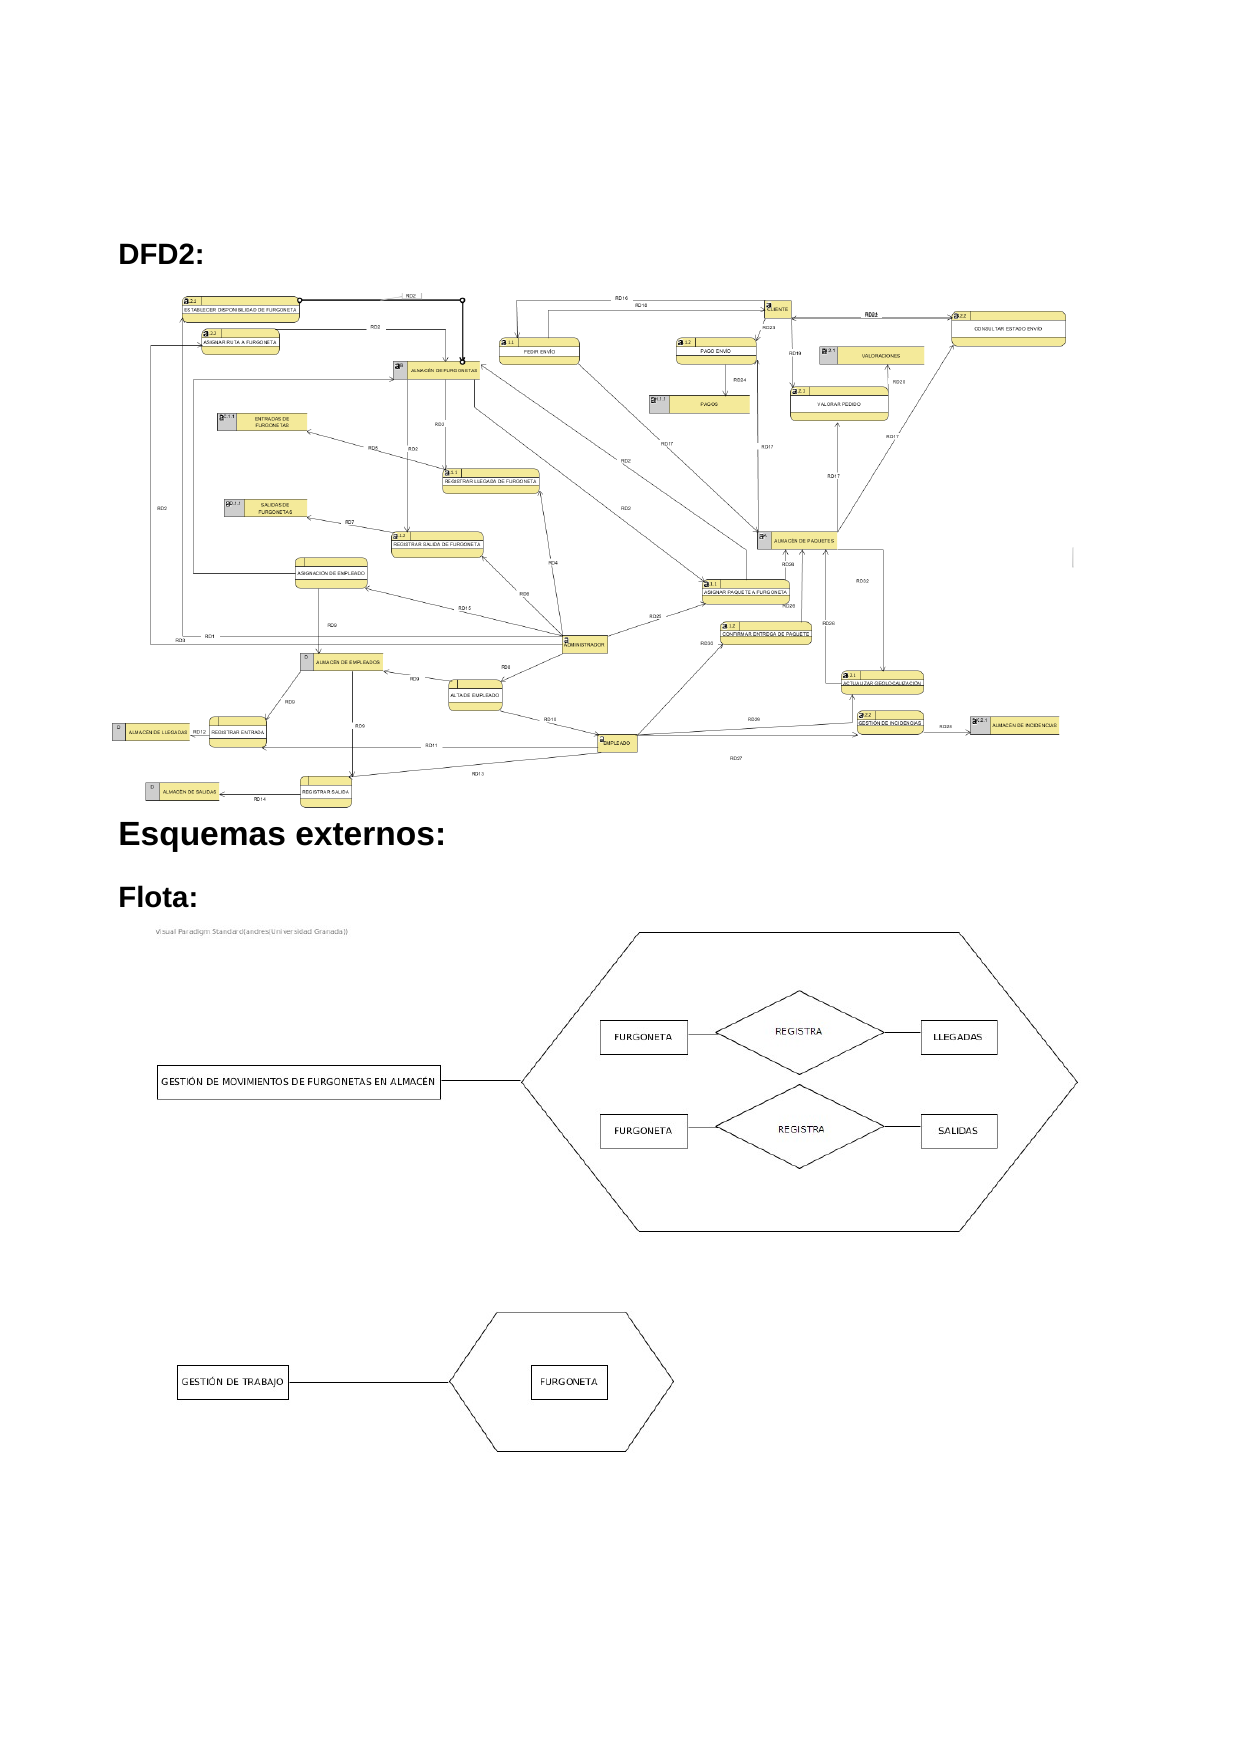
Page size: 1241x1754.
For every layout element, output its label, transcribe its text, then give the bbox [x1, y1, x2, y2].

picture [69, 293, 1074, 814]
subtitle DFD2: [118, 237, 1122, 271]
picture [155, 925, 1085, 1575]
subtitle Esquemas externos: [118, 304, 1122, 852]
subtitle Flota: [118, 879, 1122, 913]
